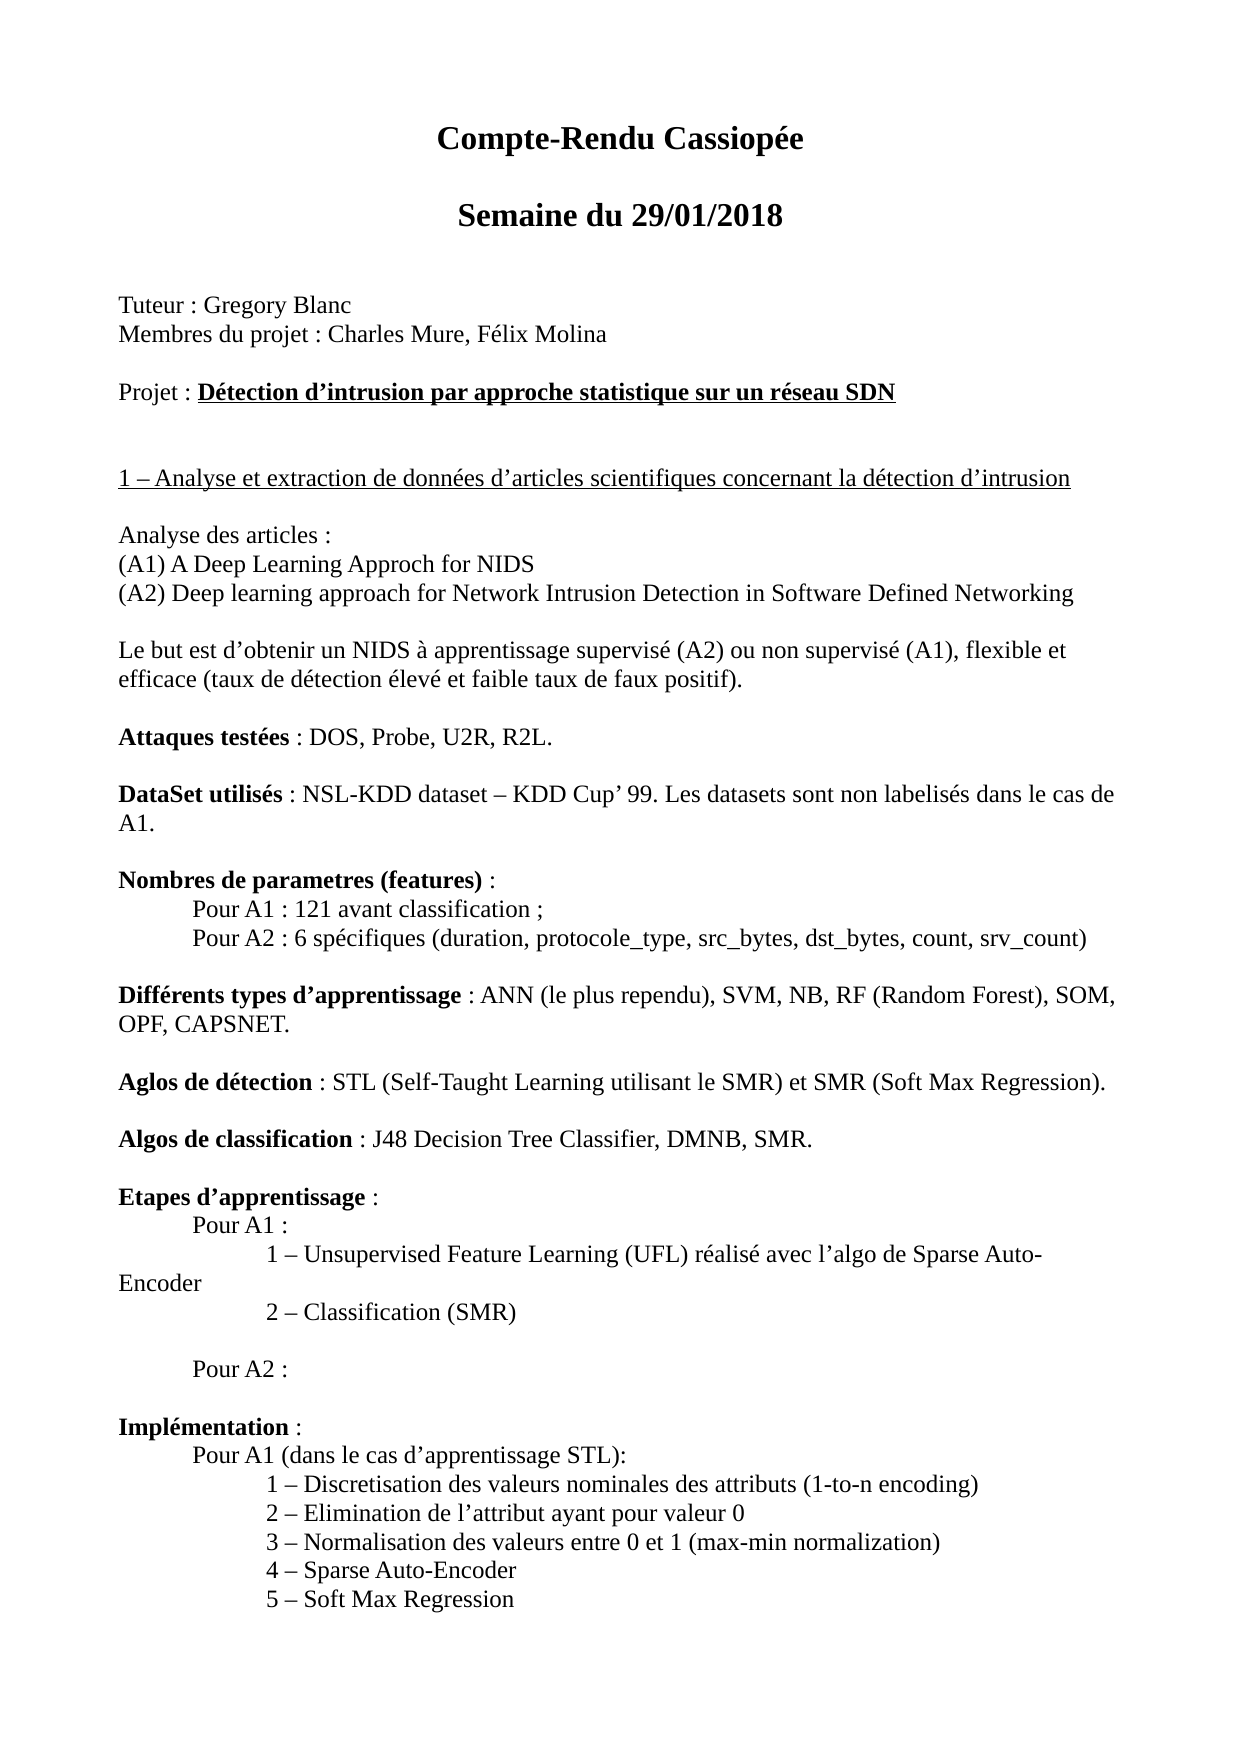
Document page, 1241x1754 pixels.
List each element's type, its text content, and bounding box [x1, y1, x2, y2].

text Algos de classification : J48 Decision Tree Classifier, DMNB, SMR. [118, 1124, 1122, 1153]
text Membres du projet : Charles Mure, Félix Molina [118, 319, 1122, 348]
text Pour A2 : 6 spécifiques (duration, protocole_type, src_bytes, dst_bytes, count, srv_count) [118, 923, 1122, 952]
text Différents types d’apprentissage : ANN (le plus rependu), SVM, NB, RF (Random Forest), SOM, OPF, CAPSNET. [118, 981, 1122, 1038]
text Projet : Détection d’intrusion par approche statistique sur un réseau SDN [118, 377, 1122, 406]
text 3 – Normalisation des valeurs entre 0 et 1 (max-min normalization) [118, 1527, 1122, 1556]
text (A2) Deep learning approach for Network Intrusion Detection in Software Defined Networking [118, 578, 1122, 607]
text Etapes d’apprentissage : [118, 1182, 1122, 1211]
text 2 – Elimination de l’attribut ayant pour valeur 0 [118, 1498, 1122, 1527]
text Pour A1 : [118, 1211, 1122, 1239]
text Pour A1 (dans le cas d’apprentissage STL): [118, 1441, 1122, 1469]
text Tuteur : Gregory Blanc [118, 291, 1122, 319]
text Pour A2 : [118, 1354, 1122, 1383]
text Nombres de parametres (features) : [118, 866, 1122, 894]
text Compte-Rendu Cassiopée [118, 118, 1122, 156]
text Attaques testées : DOS, Probe, U2R, R2L. [118, 722, 1122, 751]
text Analyse des articles : [118, 521, 1122, 549]
text Le but est d’obtenir un NIDS à apprentissage supervisé (A2) ou non supervisé (A1), flexible et efficace (taux de détection élevé et faible taux de faux positif). [118, 636, 1122, 693]
text Pour A1 : 121 avant classification ; [118, 894, 1122, 923]
text 1 – Unsupervised Feature Learning (UFL) réalisé avec l’algo de Sparse Auto-Encoder [118, 1239, 1122, 1297]
text 2 – Classification (SMR) [118, 1297, 1122, 1326]
text 1 – Discretisation des valeurs nominales des attributs (1-to-n encoding) [118, 1469, 1122, 1498]
text Aglos de détection : STL (Self-Taught Learning utilisant le SMR) et SMR (Soft Max Regression). [118, 1067, 1122, 1096]
text Implémentation : [118, 1412, 1122, 1441]
text (A1) A Deep Learning Approch for NIDS [118, 549, 1122, 578]
text 4 – Sparse Auto-Encoder [118, 1556, 1122, 1584]
text 1 – Analyse et extraction de données d’articles scientifiques concernant la détection d’intrusion [118, 463, 1122, 492]
text Semaine du 29/01/2018 [118, 195, 1122, 233]
text DataSet utilisés : NSL-KDD dataset – KDD Cup’ 99. Les datasets sont non labelisés dans le cas de A1. [118, 779, 1122, 837]
text 5 – Soft Max Regression [118, 1584, 1122, 1613]
